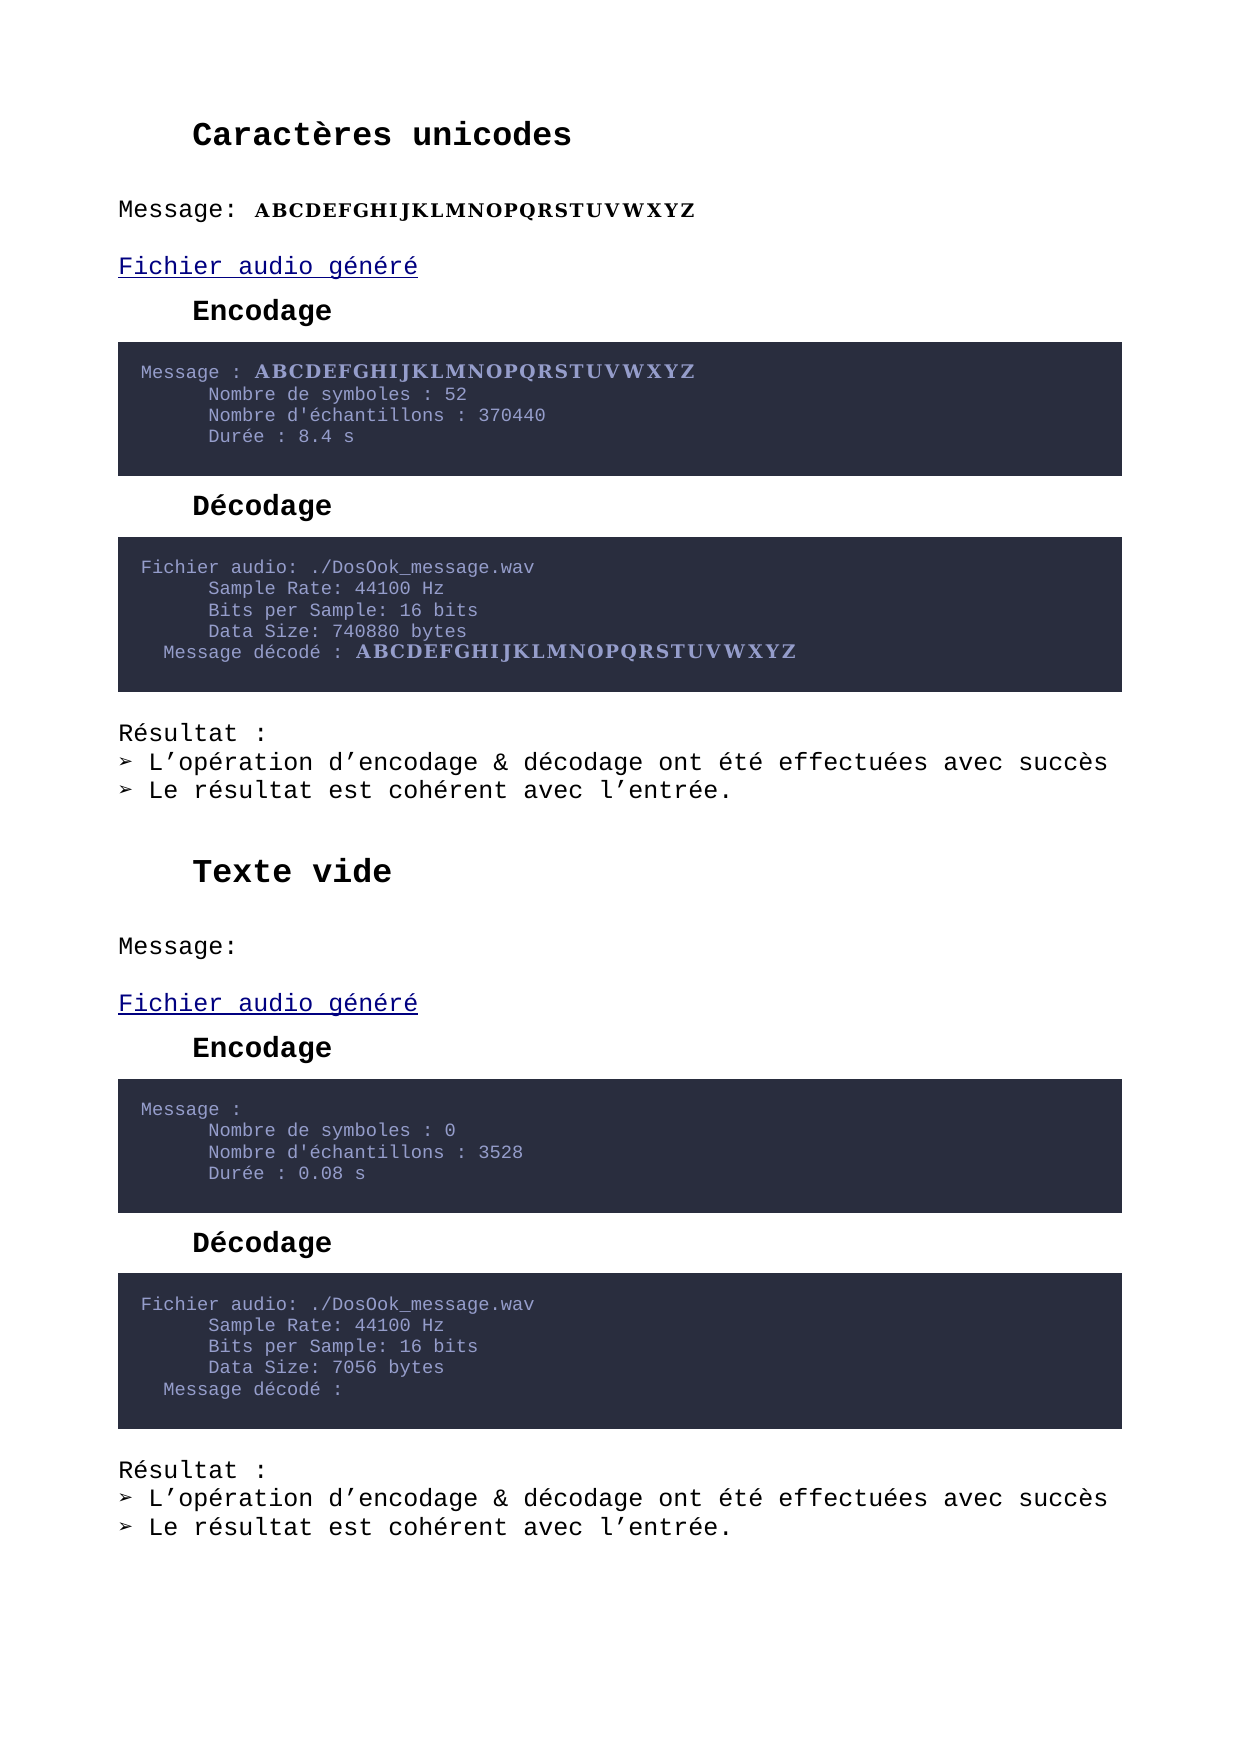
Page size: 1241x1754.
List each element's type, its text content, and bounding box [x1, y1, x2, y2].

subtitle Caractères unicodes [118, 118, 1122, 156]
text ➢ L’opération d’encodage & décodage ont été effectuées avec succès [118, 1486, 1122, 1514]
text Résultat : [118, 1457, 1122, 1486]
subtitle Décodage [118, 1228, 1122, 1261]
subtitle Encodage [118, 296, 1122, 329]
text Message : 𝐀𝐁𝐂𝐃𝐄𝐅𝐆𝐇𝐈𝐉𝐊𝐋𝐌𝐍𝐎𝐏𝐐𝐑𝐒𝐓𝐔𝐕𝐖𝐗𝐘𝐙 Nombre de symboles : 52 Nombre d'échantillons : 370440 Durée : 8.4 s [118, 363, 1122, 448]
text Message: [118, 933, 1122, 962]
subtitle Encodage [118, 1033, 1122, 1066]
text Message: 𝐀𝐁𝐂𝐃𝐄𝐅𝐆𝐇𝐈𝐉𝐊𝐋𝐌𝐍𝐎𝐏𝐐𝐑𝐒𝐓𝐔𝐕𝐖𝐗𝐘𝐙 [118, 197, 1122, 225]
text ➢ Le résultat est cohérent avec l’entrée. [118, 1514, 1122, 1542]
text Résultat : [118, 721, 1122, 749]
subtitle Décodage [118, 491, 1122, 524]
subtitle Texte vide [118, 855, 1122, 893]
text Fichier audio généré [118, 990, 1122, 1018]
text Fichier audio: ./DosOok_message.wav Sample Rate: 44100 Hz Bits per Sample: 16 bits Data Size: 740880 bytes Message décodé : 𝐀𝐁𝐂𝐃𝐄𝐅𝐆𝐇𝐈𝐉𝐊𝐋𝐌𝐍𝐎𝐏𝐐𝐑𝐒𝐓𝐔𝐕𝐖𝐗𝐘𝐙 [118, 558, 1122, 664]
text ➢ Le résultat est cohérent avec l’entrée. [118, 777, 1122, 806]
text Fichier audio: ./DosOok_message.wav Sample Rate: 44100 Hz Bits per Sample: 16 bits Data Size: 7056 bytes Message décodé : [118, 1294, 1122, 1401]
text Fichier audio généré [118, 253, 1122, 282]
text ➢ L’opération d’encodage & décodage ont été effectuées avec succès [118, 749, 1122, 777]
text Message : Nombre de symboles : 0 Nombre d'échantillons : 3528 Durée : 0.08 s [118, 1100, 1122, 1185]
